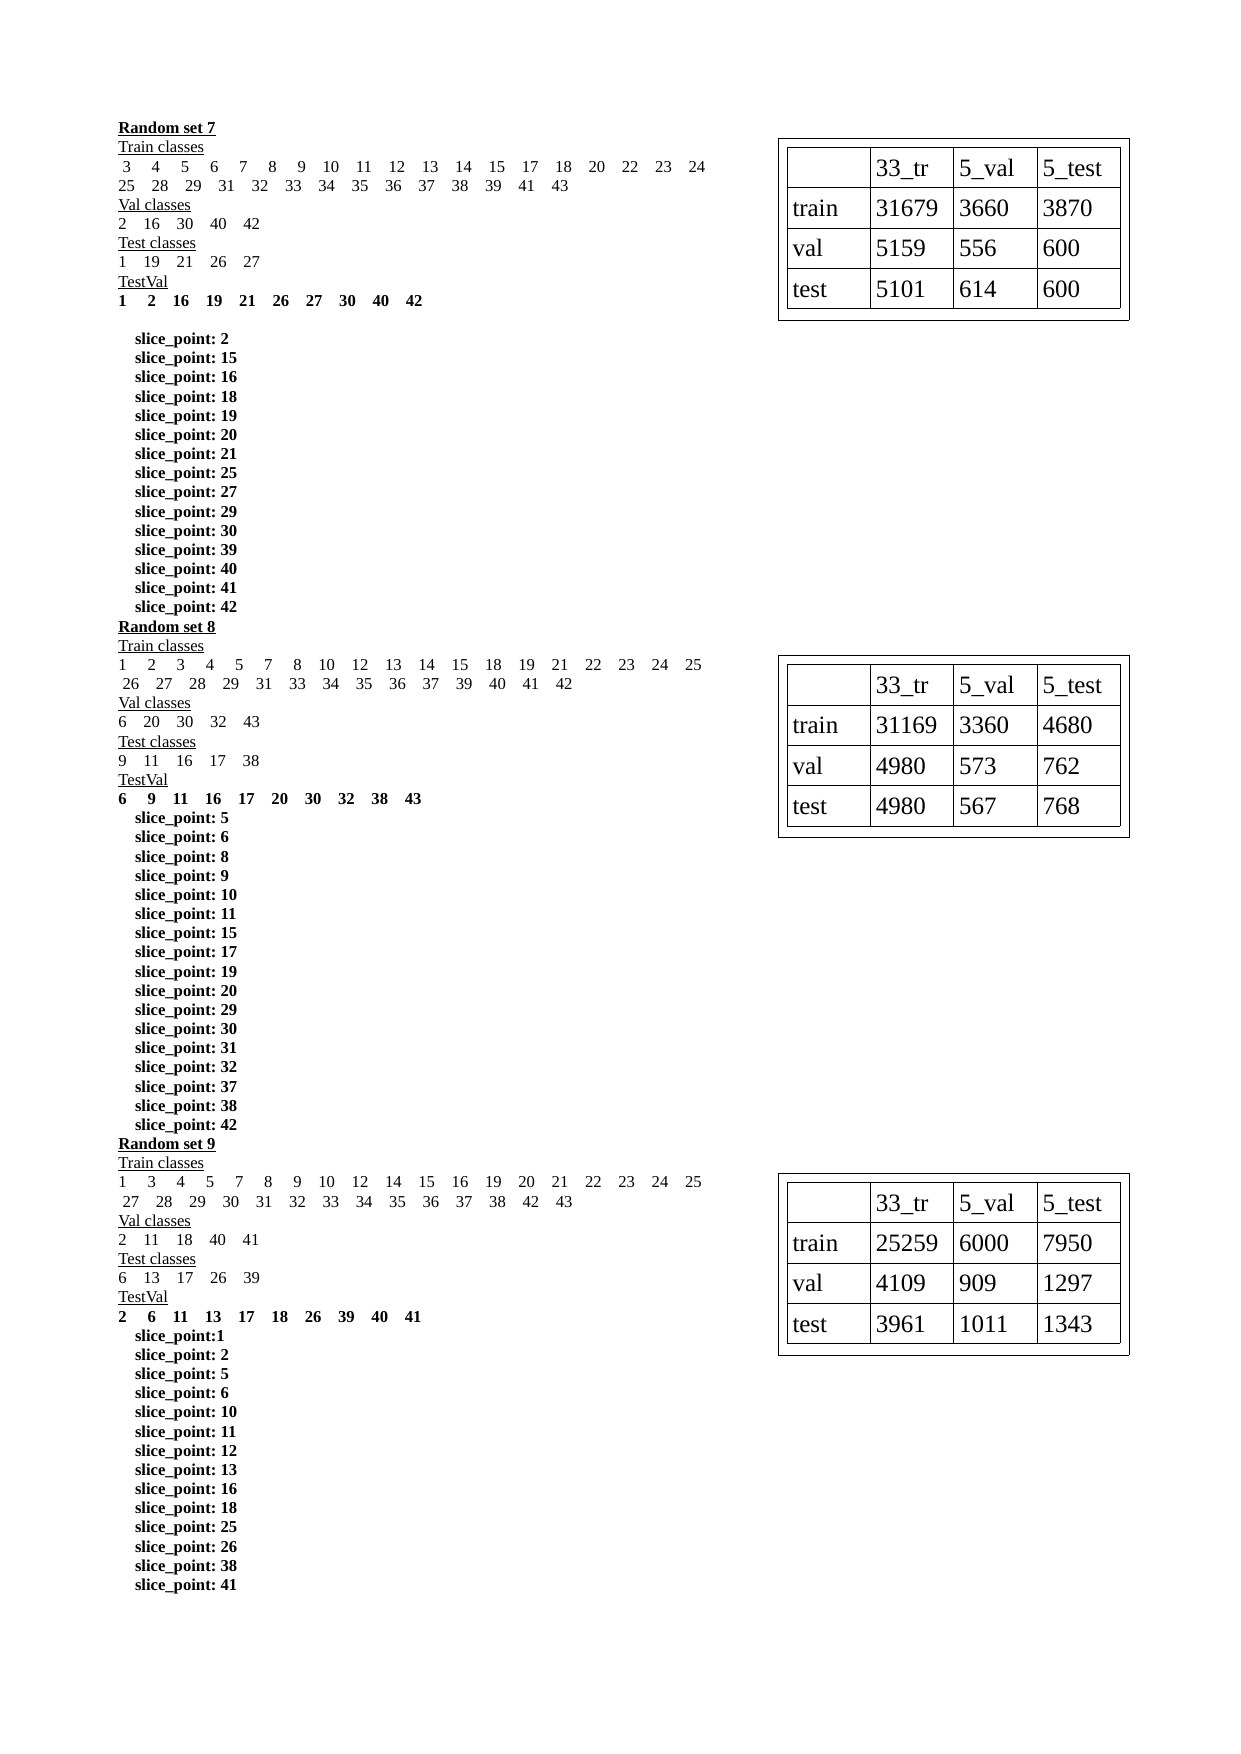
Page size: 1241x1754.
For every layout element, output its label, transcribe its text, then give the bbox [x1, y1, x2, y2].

text Train classes [118, 1153, 1122, 1172]
text slice_point: 29 [118, 1000, 1122, 1019]
table_cell train [788, 706, 870, 745]
table_cell 3870 [1038, 188, 1120, 227]
table_cell 600 [1038, 229, 1120, 268]
table_header 33_tr [871, 1183, 953, 1222]
table_header [788, 148, 870, 187]
text Train classes [118, 137, 1122, 156]
table_header [788, 665, 870, 705]
text slice_point: 2 [118, 329, 1122, 348]
text slice_point: 20 [118, 425, 1122, 444]
text slice_point: 30 [118, 521, 1122, 540]
table_cell val [788, 229, 870, 268]
table_cell 614 [954, 269, 1037, 308]
text Val classes [118, 693, 778, 712]
text slice_point: 11 [118, 1421, 1122, 1441]
text [779, 1174, 1129, 1355]
text slice_point: 16 [118, 1479, 1122, 1498]
text slice_point: 41 [118, 578, 1122, 597]
text 27 28 29 30 31 32 33 34 35 36 37 38 42 43 [118, 1191, 778, 1211]
table_cell 762 [1038, 746, 1120, 785]
text Random set 9 [118, 1134, 1122, 1153]
table_cell 1297 [1038, 1264, 1120, 1303]
table_header [788, 1183, 870, 1222]
text slice_point: 25 [118, 463, 1122, 482]
table_cell 3360 [954, 706, 1037, 745]
table_header 33_tr [871, 148, 953, 187]
text slice_point: 2 [118, 1345, 1122, 1364]
text 1 3 4 5 7 8 9 10 12 14 15 16 19 20 21 22 23 24 25 [118, 1172, 1122, 1191]
text slice_point: 15 [118, 348, 1122, 367]
text slice_point: 10 [118, 885, 1122, 904]
table_cell 31169 [871, 706, 953, 745]
table_cell test [788, 786, 870, 826]
text 2 11 18 40 41 [118, 1230, 778, 1249]
text slice_point: 19 [118, 961, 1122, 981]
table_header 5_test [1038, 1183, 1120, 1222]
table_cell 768 [1038, 786, 1120, 826]
text Random set 7 [118, 118, 1122, 137]
table_header 33_tr [871, 665, 953, 705]
text slice_point: 12 [118, 1441, 1122, 1460]
text slice_point: 27 [118, 482, 1122, 501]
text slice_point: 32 [118, 1057, 1122, 1076]
text slice_point: 10 [118, 1402, 1122, 1421]
table_cell test [788, 1304, 870, 1343]
table_cell train [788, 1223, 870, 1262]
table_header 5_val [954, 1183, 1037, 1222]
table_cell 4680 [1038, 706, 1120, 745]
text slice_point: 9 [118, 866, 1122, 885]
text slice_point: 18 [118, 386, 1122, 406]
text 2 6 11 13 17 18 26 39 40 41 [118, 1306, 778, 1326]
text slice_point: 31 [118, 1038, 1122, 1057]
table_cell 3961 [871, 1304, 953, 1343]
text slice_point: 29 [118, 501, 1122, 521]
text slice_point: 39 [118, 540, 1122, 559]
text slice_point: 30 [118, 1019, 1122, 1038]
table_cell val [788, 1264, 870, 1303]
text Val classes [118, 1211, 778, 1230]
text slice_point: 5 [118, 1364, 1122, 1383]
table_cell 25259 [871, 1223, 953, 1262]
text 1 2 3 4 5 7 8 10 12 13 14 15 18 19 21 22 23 24 25 [118, 655, 778, 674]
text [779, 656, 1129, 837]
text 26 27 28 29 31 33 34 35 36 37 39 40 41 42 [118, 674, 778, 693]
text slice_point: 20 [118, 981, 1122, 1000]
text slice_point: 38 [118, 1096, 1122, 1115]
text slice_point: 41 [118, 1575, 1122, 1594]
text 9 11 16 17 38 [118, 751, 778, 770]
table_cell 567 [954, 786, 1037, 826]
table_cell 4980 [871, 746, 953, 785]
text slice_point: 42 [118, 597, 1122, 616]
text slice_point: 11 [118, 904, 1122, 923]
text slice_point: 26 [118, 1536, 1122, 1556]
table_cell 4980 [871, 786, 953, 826]
text slice_point: 42 [118, 1115, 1122, 1134]
text slice_point: 16 [118, 367, 1122, 386]
text Test classes [118, 1249, 778, 1268]
text slice_point: 5 [118, 808, 778, 827]
text 6 13 17 26 39 [118, 1268, 778, 1287]
text slice_point: 15 [118, 923, 1122, 942]
table_header 5_test [1038, 665, 1120, 705]
table_cell 1011 [954, 1304, 1037, 1343]
text Train classes [118, 636, 1122, 655]
text slice_point: 25 [118, 1517, 1122, 1536]
text [779, 139, 1129, 320]
table_cell 3660 [954, 188, 1037, 227]
text slice_point: 21 [118, 444, 1122, 463]
table_cell 4109 [871, 1264, 953, 1303]
table_cell 1343 [1038, 1304, 1120, 1343]
text 6 9 11 16 17 20 30 32 38 43 [118, 789, 778, 808]
text TestVal [118, 1287, 778, 1306]
text slice_point: 13 [118, 1460, 1122, 1479]
text Val classes [118, 195, 778, 214]
text TestVal [118, 770, 778, 789]
text 2 16 30 40 42 [118, 214, 778, 233]
text 1 2 16 19 21 26 27 30 40 42 [118, 291, 778, 310]
table_cell test [788, 269, 870, 308]
table_cell 5101 [871, 269, 953, 308]
text Test classes [118, 233, 778, 252]
table_cell 909 [954, 1264, 1037, 1303]
text 1 19 21 26 27 [118, 252, 778, 271]
table_cell 600 [1038, 269, 1120, 308]
text 6 20 30 32 43 [118, 712, 778, 731]
text slice_point: 17 [118, 942, 1122, 961]
table_cell 6000 [954, 1223, 1037, 1262]
text slice_point: 6 [118, 1383, 1122, 1402]
table_cell 31679 [871, 188, 953, 227]
table_cell 5159 [871, 229, 953, 268]
table_header 5_val [954, 665, 1037, 705]
text slice_point: 40 [118, 559, 1122, 578]
text slice_point:1 [118, 1326, 778, 1345]
text slice_point: 18 [118, 1498, 1122, 1517]
text slice_point: 37 [118, 1076, 1122, 1096]
table_header 5_val [954, 148, 1037, 187]
text Test classes [118, 731, 778, 751]
text TestVal [118, 271, 778, 291]
text slice_point: 8 [118, 846, 1122, 866]
table_cell val [788, 746, 870, 785]
text slice_point: 6 [118, 827, 1122, 846]
text Random set 8 [118, 616, 1122, 636]
table_cell 573 [954, 746, 1037, 785]
table_cell train [788, 188, 870, 227]
table_header 5_test [1038, 148, 1120, 187]
text 3 4 5 6 7 8 9 10 11 12 13 14 15 17 18 20 22 23 24 [118, 156, 778, 176]
text slice_point: 38 [118, 1556, 1122, 1575]
text slice_point: 19 [118, 406, 1122, 425]
table_cell 556 [954, 229, 1037, 268]
table_cell 7950 [1038, 1223, 1120, 1262]
text 25 28 29 31 32 33 34 35 36 37 38 39 41 43 [118, 176, 778, 195]
